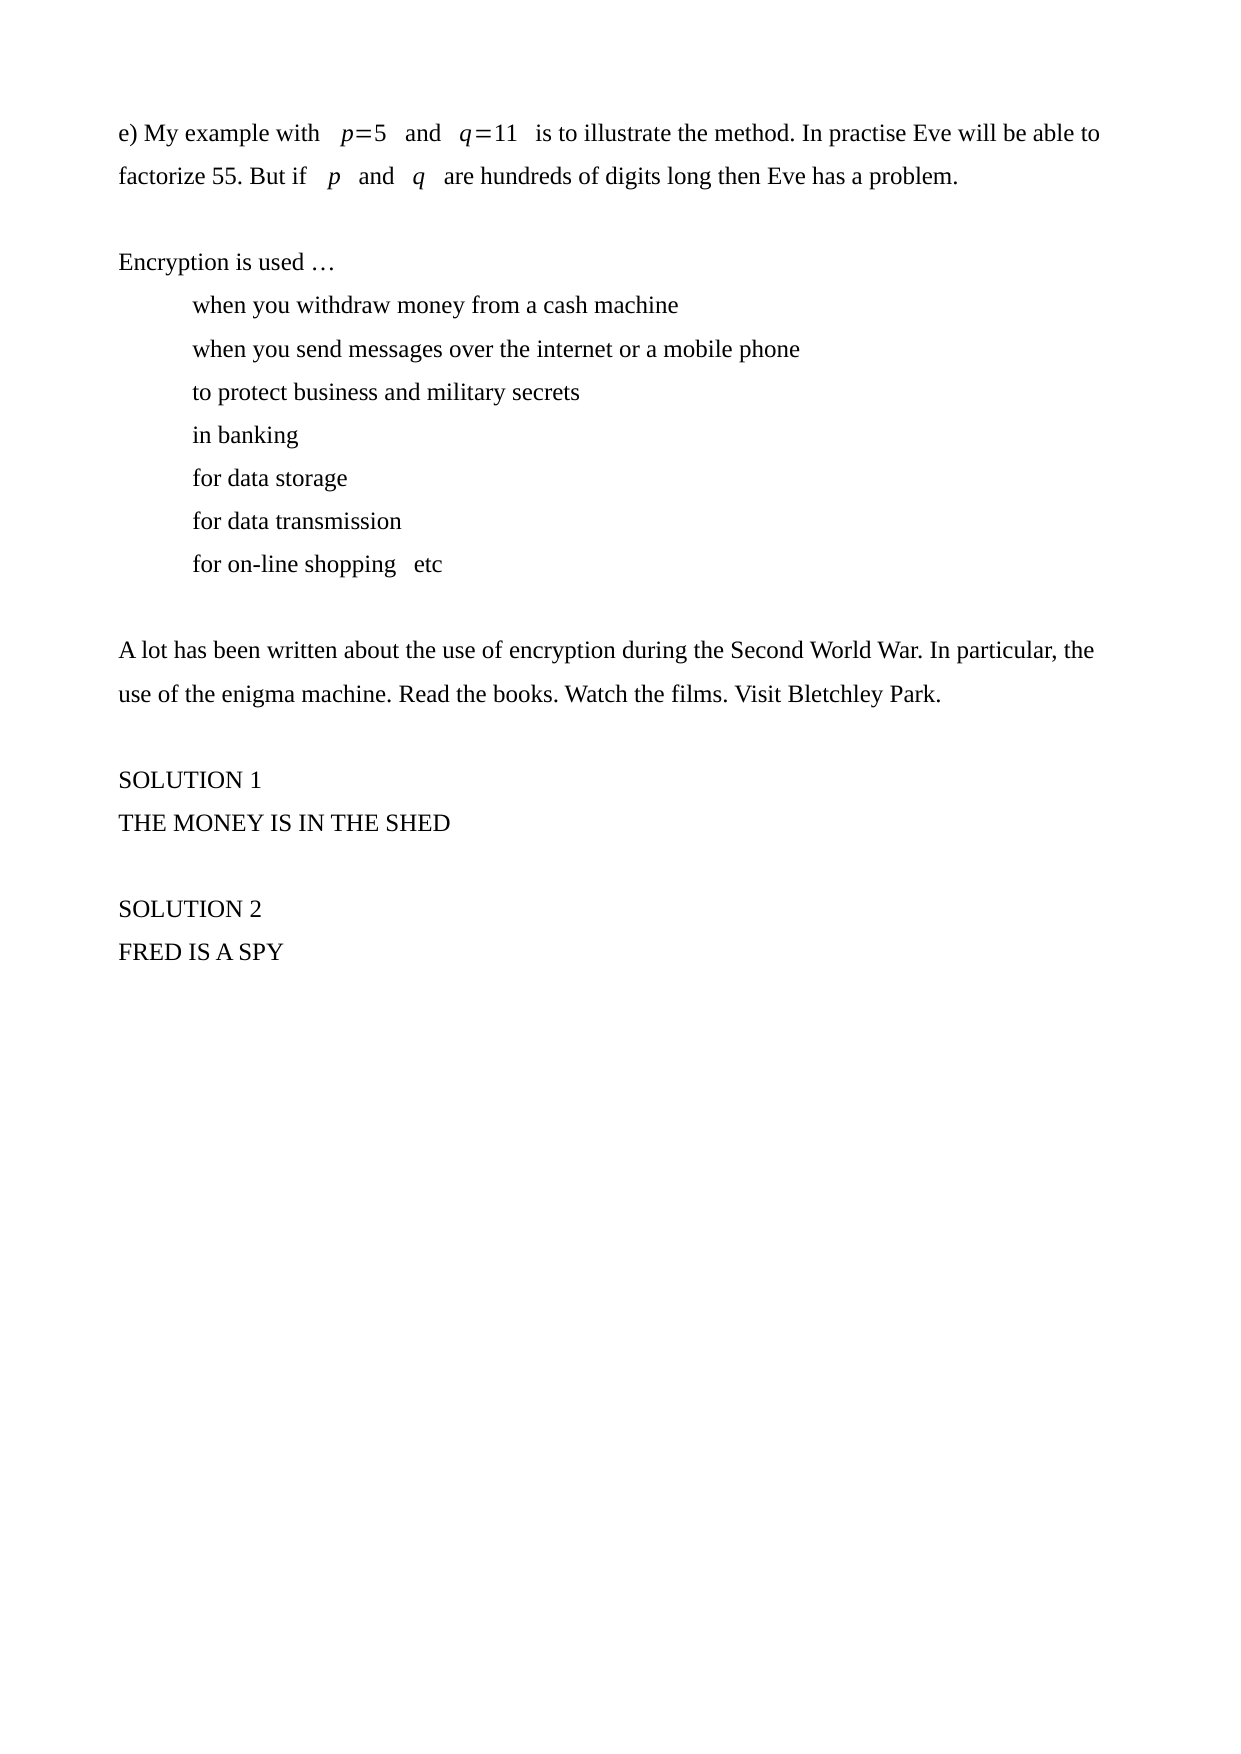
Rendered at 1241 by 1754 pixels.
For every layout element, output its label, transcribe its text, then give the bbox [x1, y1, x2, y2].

text when you withdraw money from a cash machine [118, 291, 1122, 319]
text when you send messages over the internet or a mobile phone [118, 334, 1122, 362]
text for data transmission [118, 506, 1122, 535]
text Encryption is used … [118, 247, 1122, 276]
text FRED IS A SPY [118, 937, 1122, 966]
text e) My example withandis to illustrate the method. In practise Eve will be able to factorize 55. But ifandare hundreds of digits long then Eve has a problem. [118, 118, 1122, 190]
text A lot has been written about the use of encryption during the Second World War. In particular, the use of the enigma machine. Read the books. Watch the films. Visit Bletchley Park. [118, 636, 1122, 707]
text SOLUTION 1 [118, 765, 1122, 794]
text THE MONEY IS IN THE SHED [118, 808, 1122, 837]
text to protect business and military secrets [118, 377, 1122, 406]
text for on-line shopping etc [118, 549, 1122, 578]
text in banking [118, 420, 1122, 449]
text for data storage [118, 463, 1122, 492]
text SOLUTION 2 [118, 894, 1122, 923]
